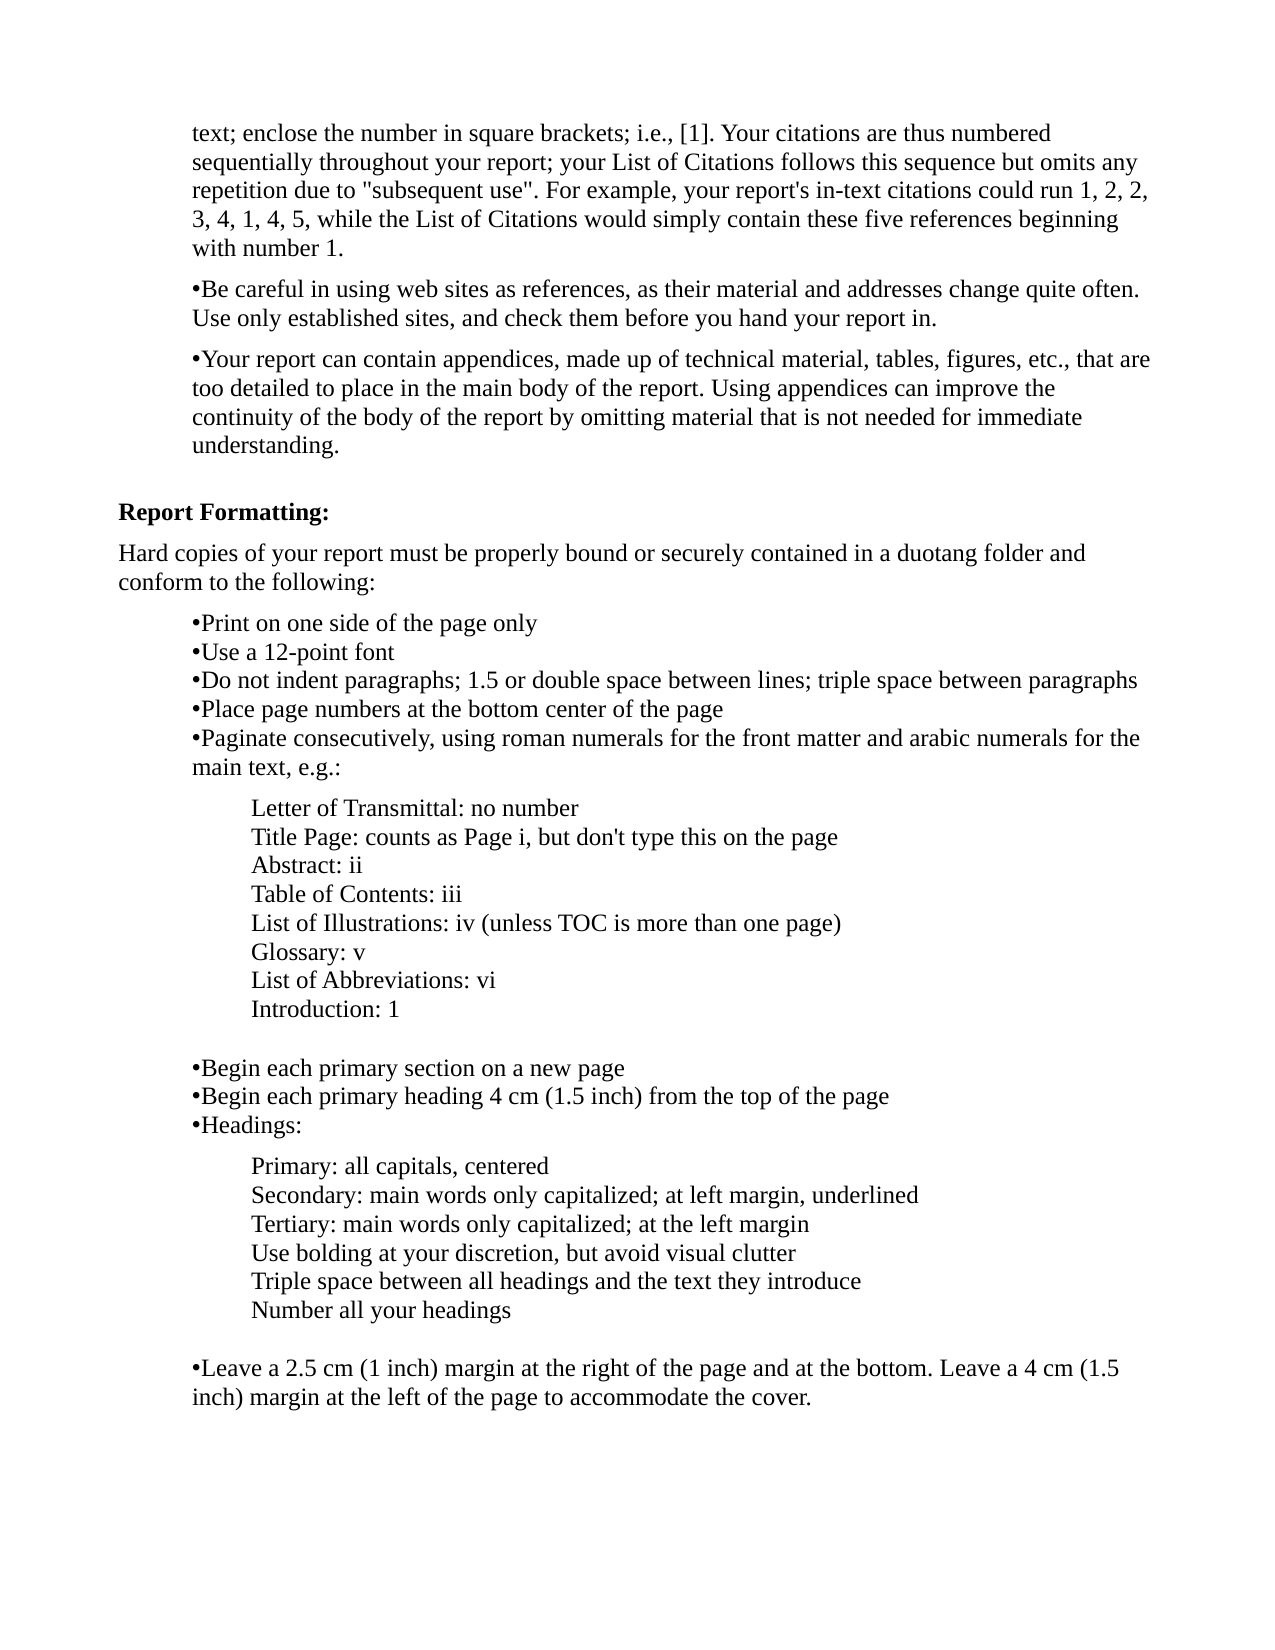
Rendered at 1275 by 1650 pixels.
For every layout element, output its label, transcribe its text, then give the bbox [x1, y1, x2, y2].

list text; enclose the number in square brackets; i.e., [1]. Your citations are thus numbered sequentially throughout your report; your List of Citations follows this sequence but omits any repetition due to "subsequent use". For example, your report's in-text citations could run 1, 2, 2, 3, 4, 1, 4, 5, while the List of Citations would simply contain these five references beginning with number 1. [118, 118, 1157, 262]
text Hard copies of your report must be properly bound or securely contained in a duotang folder and conform to the following: [118, 538, 1157, 596]
list Be careful in using web sites as references, as their material and addresses change quite often. Use only established sites, and check them before you hand your report in. [118, 274, 1157, 332]
list Your report can contain appendices, made up of technical material, tables, figures, etc., that are too detailed to place in the main body of the report. Using appendices can improve the continuity of the body of the report by omitting material that is not needed for immediate understanding. [118, 344, 1157, 459]
list Use a 12-point font [118, 637, 1157, 666]
subtitle Report Formatting: [118, 497, 1157, 526]
list Print on one side of the page only [118, 608, 1157, 637]
list Begin each primary heading 4 cm (1.5 inch) from the top of the page [118, 1081, 1157, 1110]
list Leave a 2.5 cm (1 inch) margin at the right of the page and at the bottom. Leave a 4 cm (1.5 inch) margin at the left of the page to accommodate the cover. [118, 1353, 1157, 1411]
list Letter of Transmittal: no number Title Page: counts as Page i, but don't type this on the page Abstract: ii Table of Contents: iii List of Illustrations: iv (unless TOC is more than one page) Glossary: v List of Abbreviations: vi Introduction: 1 [177, 793, 1098, 1023]
list Headings: [118, 1110, 1157, 1139]
list Place page numbers at the bottom center of the page [118, 694, 1157, 723]
list Do not indent paragraphs; 1.5 or double space between lines; triple space between paragraphs [118, 666, 1157, 694]
list Paginate consecutively, using roman numerals for the front matter and arabic numerals for the main text, e.g.: [118, 723, 1157, 781]
list Begin each primary section on a new page [118, 1053, 1157, 1081]
list Primary: all capitals, centered Secondary: main words only capitalized; at left margin, underlined Tertiary: main words only capitalized; at the left margin Use bolding at your discretion, but avoid visual clutter Triple space between all headings and the text they introduce Number all your headings [177, 1151, 1098, 1324]
